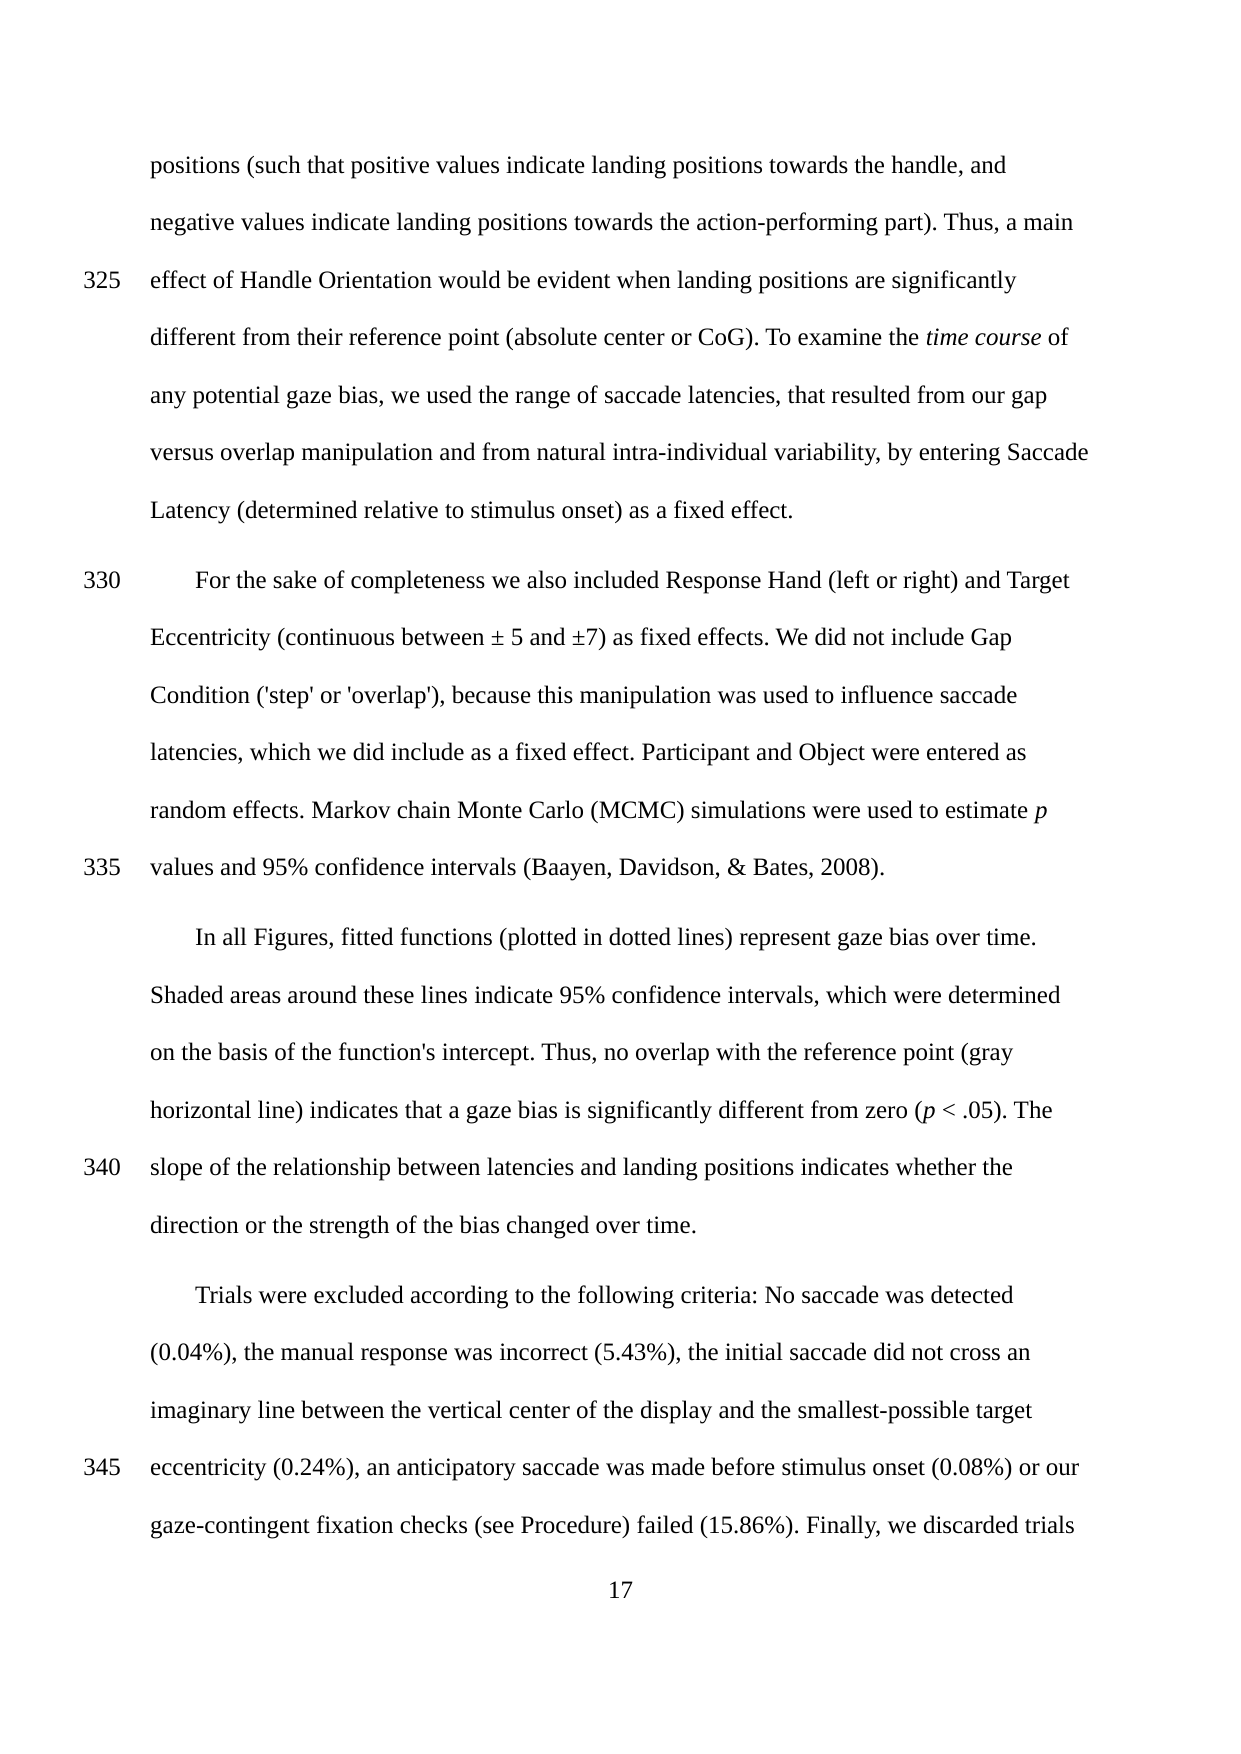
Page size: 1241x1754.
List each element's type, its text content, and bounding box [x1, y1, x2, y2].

text For the sake of completeness we also included Response Hand (left or right) and Target Eccentricity (continuous between ± 5 and ±7) as fixed effects. We did not include Gap Condition ('step' or 'overlap'), because this manipulation was used to influence saccade latencies, which we did include as a fixed effect. Participant and Object were entered as random effects. Markov chain Monte Carlo (MCMC) simulations were used to estimate p values and 95% confidence intervals (Baayen, Davidson, & Bates, 2008). [150, 565, 1091, 881]
text positions (such that positive values indicate landing positions towards the handle, and negative values indicate landing positions towards the action-performing part). Thus, a main effect of Handle Orientation would be evident when landing positions are significantly different from their reference point (absolute center or CoG). To examine the time course of any potential gaze bias, we used the range of saccade latencies, that resulted from our gap versus overlap manipulation and from natural intra-individual variability, by entering Saccade Latency (determined relative to stimulus onset) as a fixed effect. [150, 150, 1091, 524]
text In all Figures, fitted functions (plotted in dotted lines) represent gaze bias over time. Shaded areas around these lines indicate 95% confidence intervals, which were determined on the basis of the function's intercept. Thus, no overlap with the reference point (gray horizontal line) indicates that a gaze bias is significantly different from zero (p < .05). The slope of the relationship between latencies and landing positions indicates whether the direction or the strength of the bias changed over time. [150, 922, 1091, 1239]
text Trials were excluded according to the following criteria: No saccade was detected (0.04%), the manual response was incorrect (5.43%), the initial saccade did not cross an imaginary line between the vertical center of the display and the smallest-possible target eccentricity (0.24%), an anticipatory saccade was made before stimulus onset (0.08%) or our gaze-contingent fixation checks (see Procedure) failed (15.86%). Finally, we discarded trials [150, 1280, 1091, 1539]
